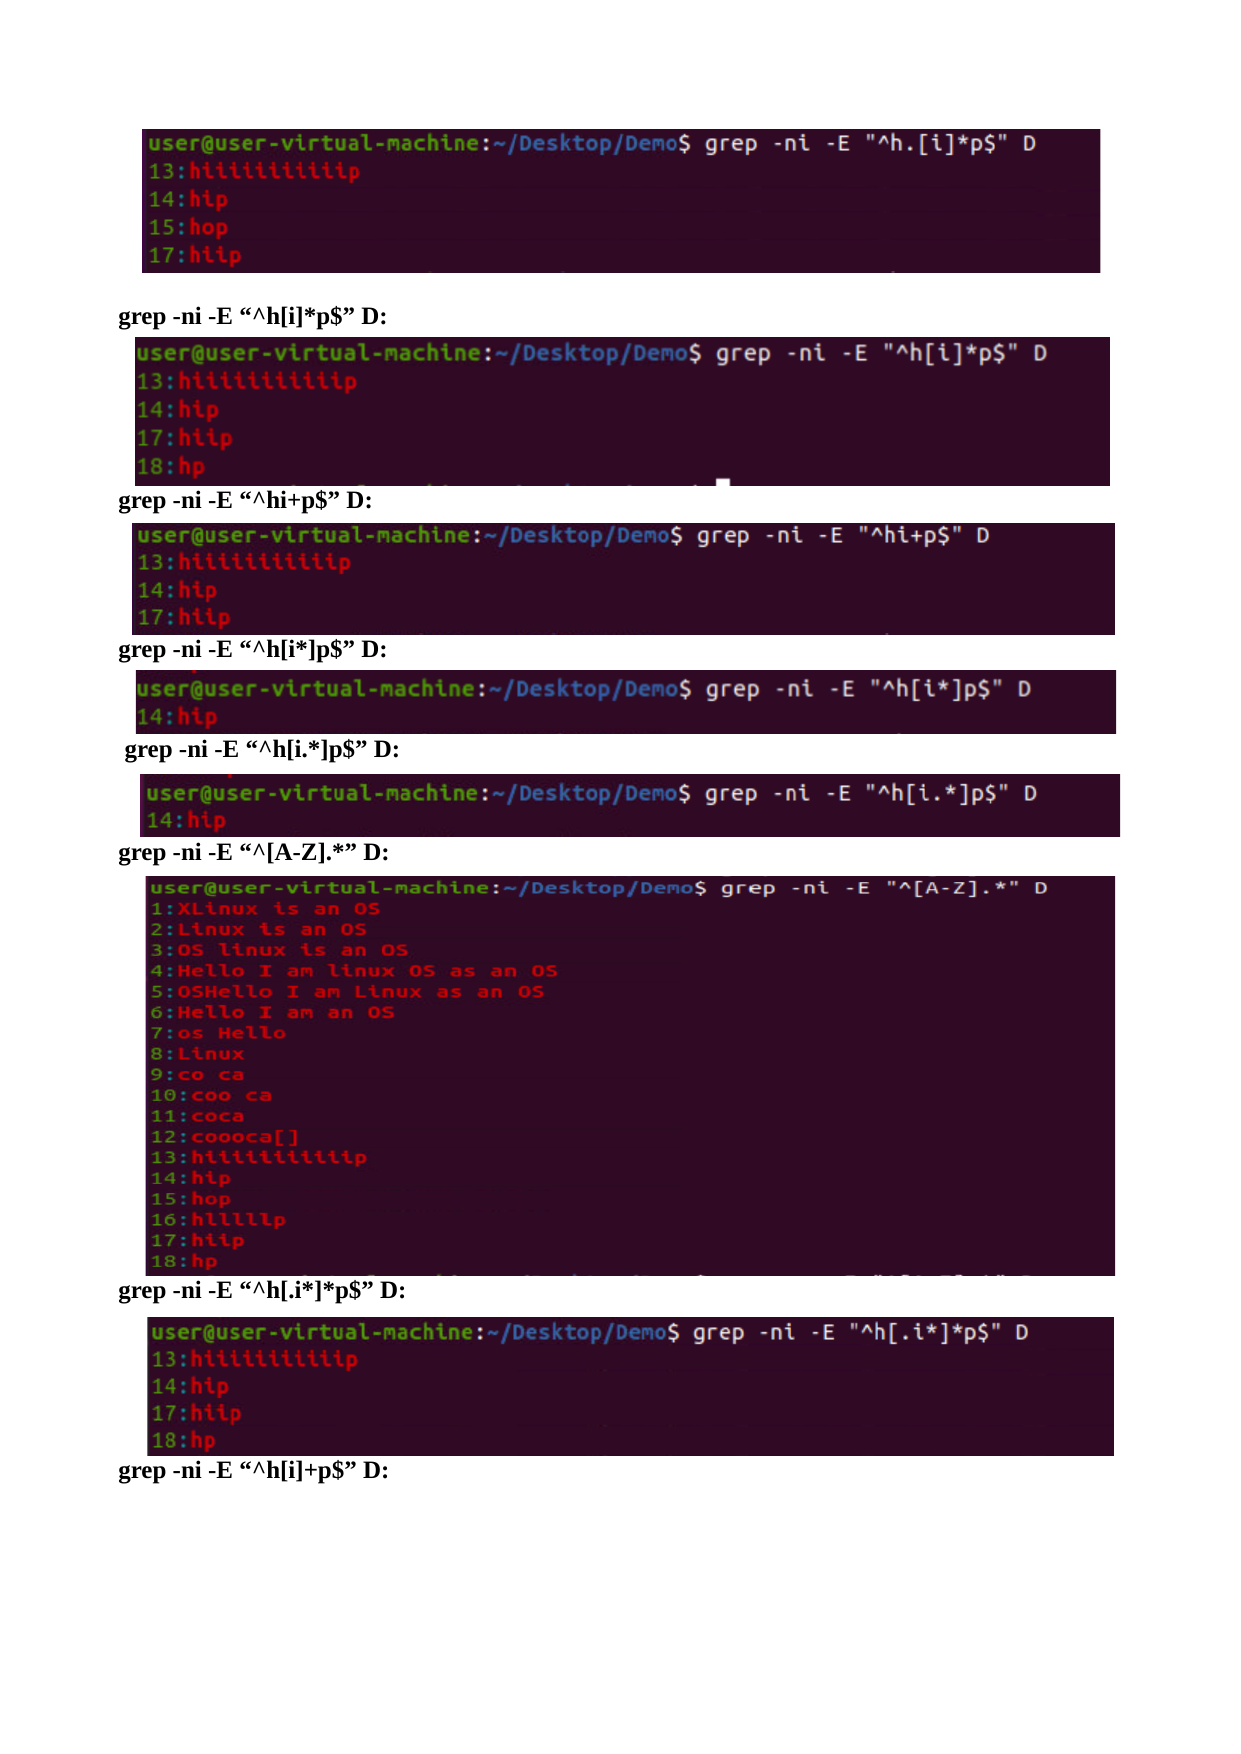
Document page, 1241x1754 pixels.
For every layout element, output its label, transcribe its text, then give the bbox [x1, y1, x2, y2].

picture [147, 1317, 1114, 1456]
picture [142, 129, 1101, 273]
text grep -ni -E “^h[i*]p$” D: [118, 514, 1122, 663]
text grep -ni -E “^h[i]+p$” D: [118, 1304, 1122, 1484]
picture [145, 876, 1116, 1276]
text grep -ni -E “^h[i.*]p$” D: [118, 663, 1122, 763]
text grep -ni -E “^[A-Z].*” D: [118, 763, 1122, 866]
picture [135, 670, 1117, 734]
picture [135, 337, 1110, 486]
text grep -ni -E “^h[i]*p$” D: [118, 301, 1122, 330]
picture [132, 523, 1115, 635]
picture [140, 774, 1121, 837]
text grep -ni -E “^h[.i*]*p$” D: [118, 866, 1122, 1304]
text grep -ni -E “^hi+p$” D: [118, 330, 1122, 514]
